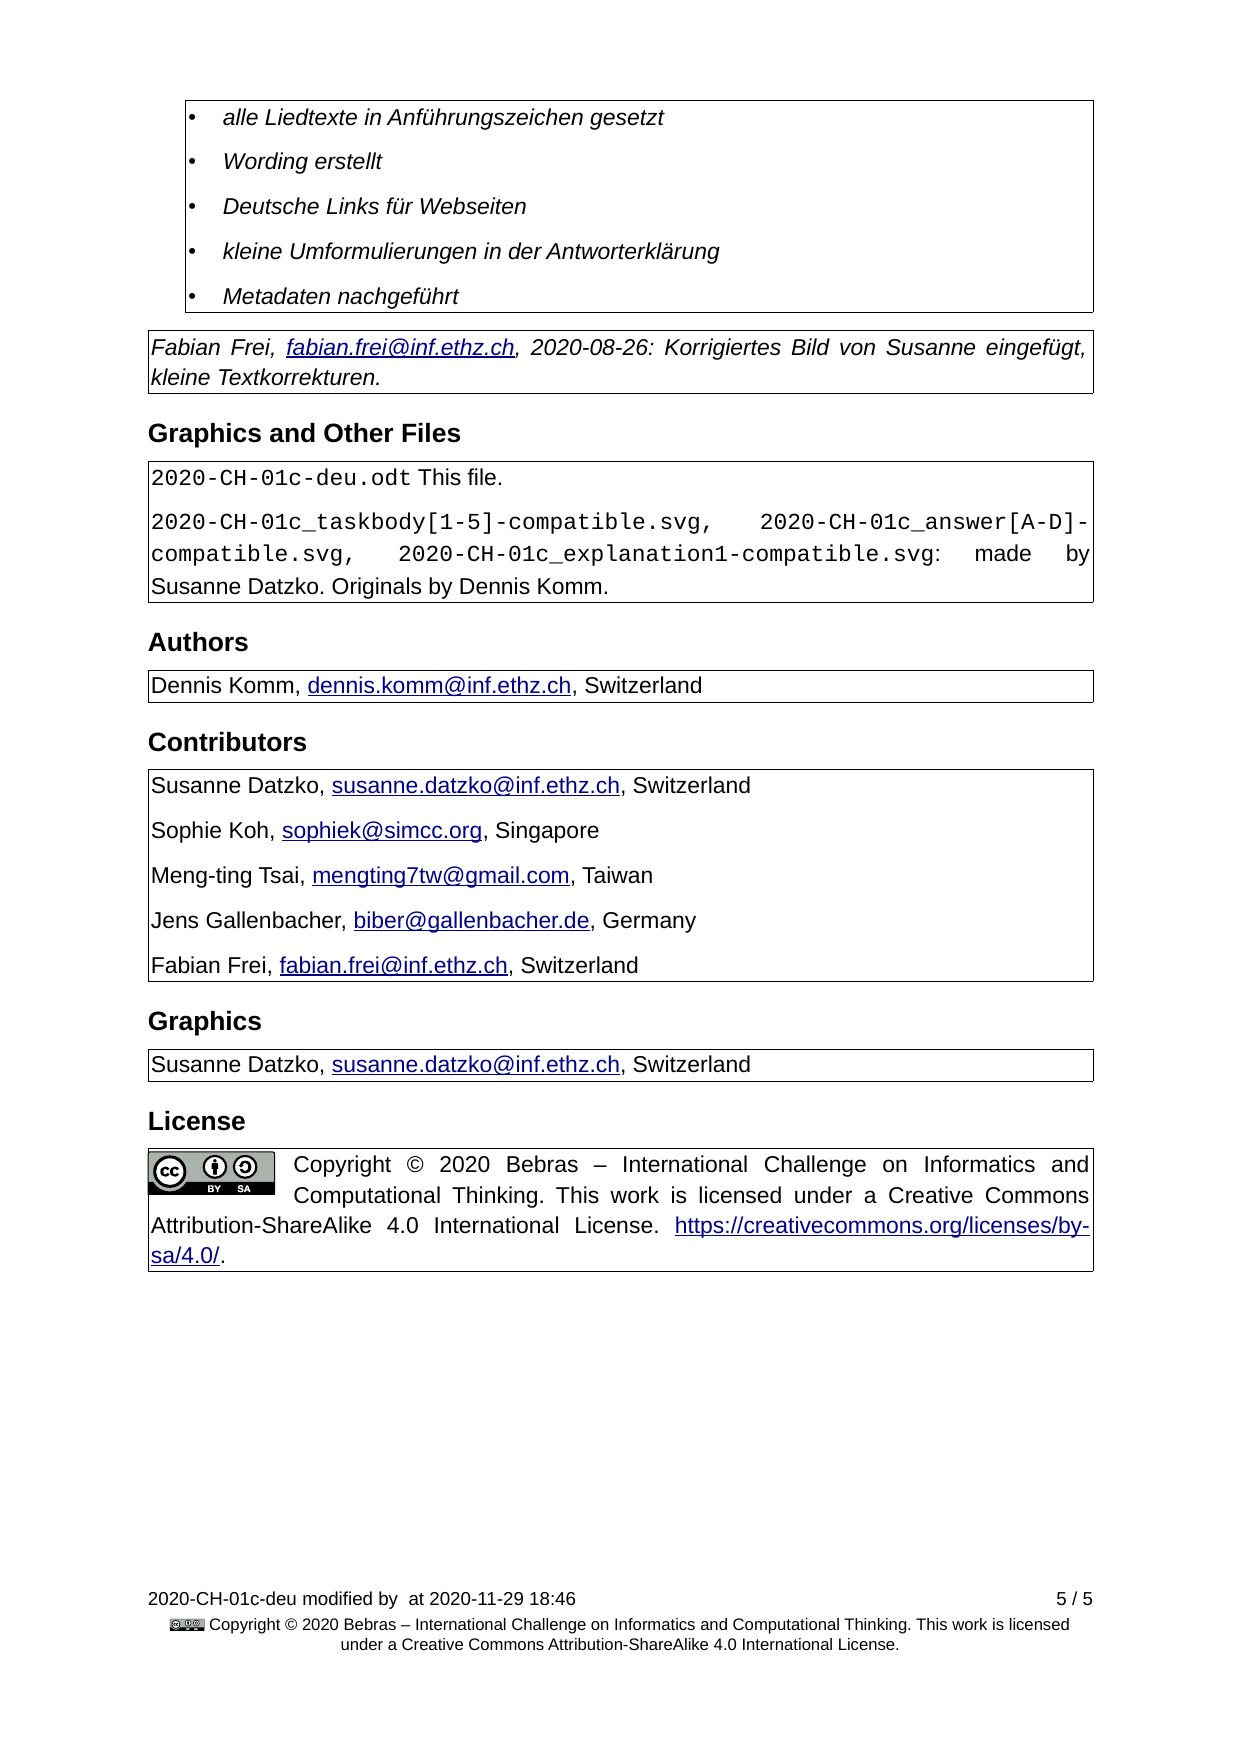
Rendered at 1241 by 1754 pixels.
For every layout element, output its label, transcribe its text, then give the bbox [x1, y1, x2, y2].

list Wording erstellt [186, 145, 1093, 174]
subtitle Contributors [148, 727, 1093, 757]
text Copyright © 2020 Bebras – International Challenge on Informatics and Computational Thinking. This work is licensed under a Creative Commons Attribution-ShareAlike 4.0 International License. https://creativecommons.org/licenses/by-sa/4.0/. [149, 1149, 1093, 1271]
text Dennis Komm, dennis.komm@inf.ethz.ch, Switzerland [149, 671, 1093, 702]
text 2020-CH-01c_taskbody[1-5]-compatible.svg, 2020-CH-01c_answer[A-D]-compatible.svg, 2020-CH-01c_explanation1-compatible.svg: made by Susanne Datzko. Originals by Dennis Komm. [149, 508, 1093, 602]
subtitle License [148, 1106, 1093, 1136]
text Jens Gallenbacher, biber@gallenbacher.de, Germany [149, 904, 1093, 933]
list Deutsche Links für Webseiten [186, 190, 1093, 219]
subtitle Authors [148, 627, 1093, 657]
list alle Liedtexte in Anführungszeichen gesetzt [186, 101, 1093, 130]
list Metadaten nachgeführt [186, 279, 1093, 312]
text Susanne Datzko, susanne.datzko@inf.ethz.ch, Switzerland [149, 770, 1093, 799]
text Fabian Frei, fabian.frei@inf.ethz.ch, Switzerland [149, 948, 1093, 981]
text Susanne Datzko, susanne.datzko@inf.ethz.ch, Switzerland [149, 1050, 1093, 1081]
text 2020-CH-01c-deu.odt This file. [149, 462, 1093, 492]
subtitle Graphics and Other Files [148, 418, 1093, 448]
text Meng-ting Tsai, mengting7tw@gmail.com, Taiwan [149, 859, 1093, 888]
text Sophie Koh, sophiek@simcc.org, Singapore [149, 814, 1093, 843]
text Fabian Frei, fabian.frei@inf.ethz.ch, 2020-08-26: Korrigiertes Bild von Susanne eingefügt, kleine Textkorrekturen. [149, 331, 1093, 393]
list kleine Umformulierungen in der Antworterklärung [186, 235, 1093, 264]
subtitle Graphics [148, 1006, 1093, 1036]
